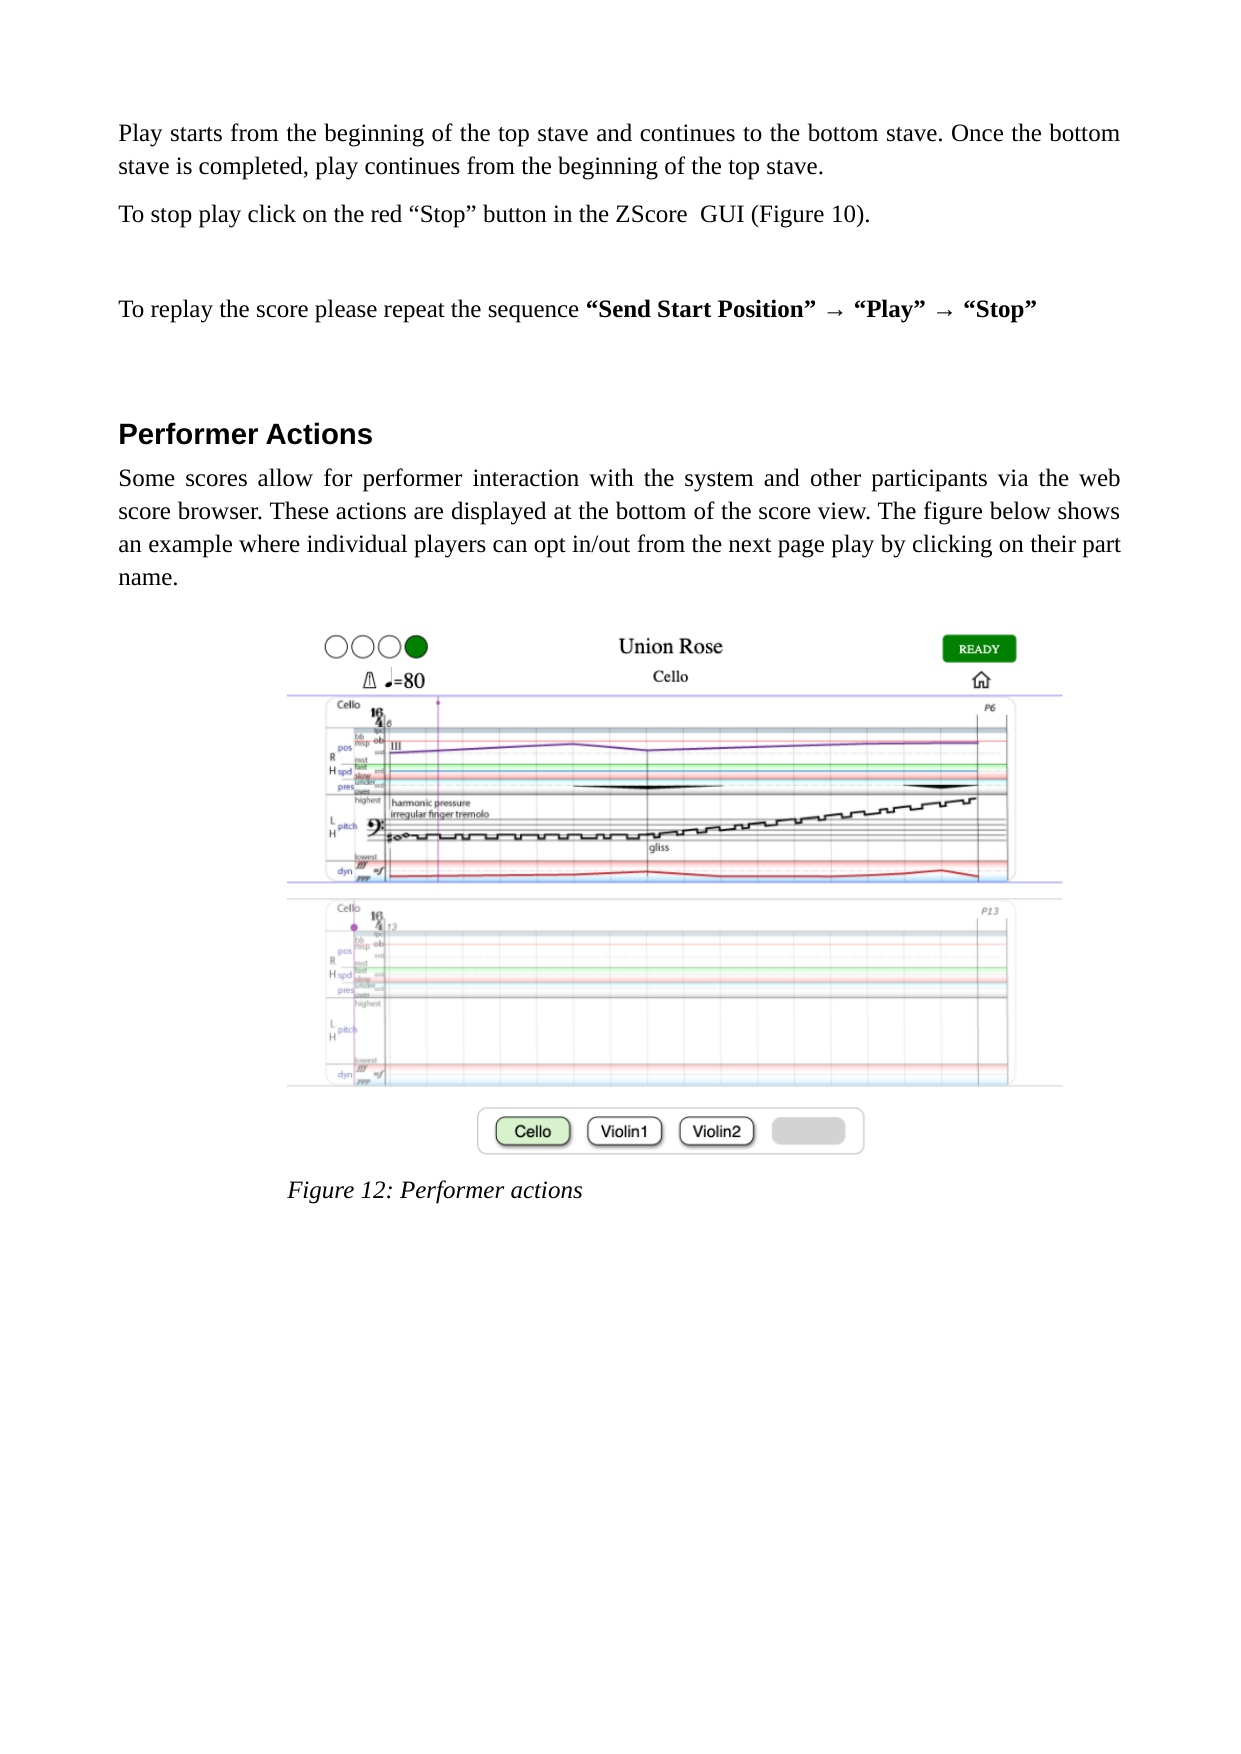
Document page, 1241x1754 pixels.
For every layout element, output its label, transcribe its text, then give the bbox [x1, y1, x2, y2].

text Figure 12: Performer actions [287, 1175, 1063, 1204]
text Play starts from the beginning of the top stave and continues to the bottom stave. Once the bottom stave is completed, play continues from the beginning of the top stave. [118, 118, 1122, 180]
picture [287, 627, 1063, 1175]
text Some scores allow for performer interaction with the system and other participants via the web score browser. These actions are displayed at the bottom of the score view. The figure below shows an example where individual players can opt in/out from the next page play by clicking on their part name. [118, 463, 1122, 591]
subtitle Performer Actions [118, 417, 1122, 451]
text To stop play click on the red “Stop” button in the ZScore GUI (Figure 10). [118, 199, 1122, 227]
text To replay the score please repeat the sequence “Send Start Position” → “Play” → “Stop” [118, 294, 1122, 323]
